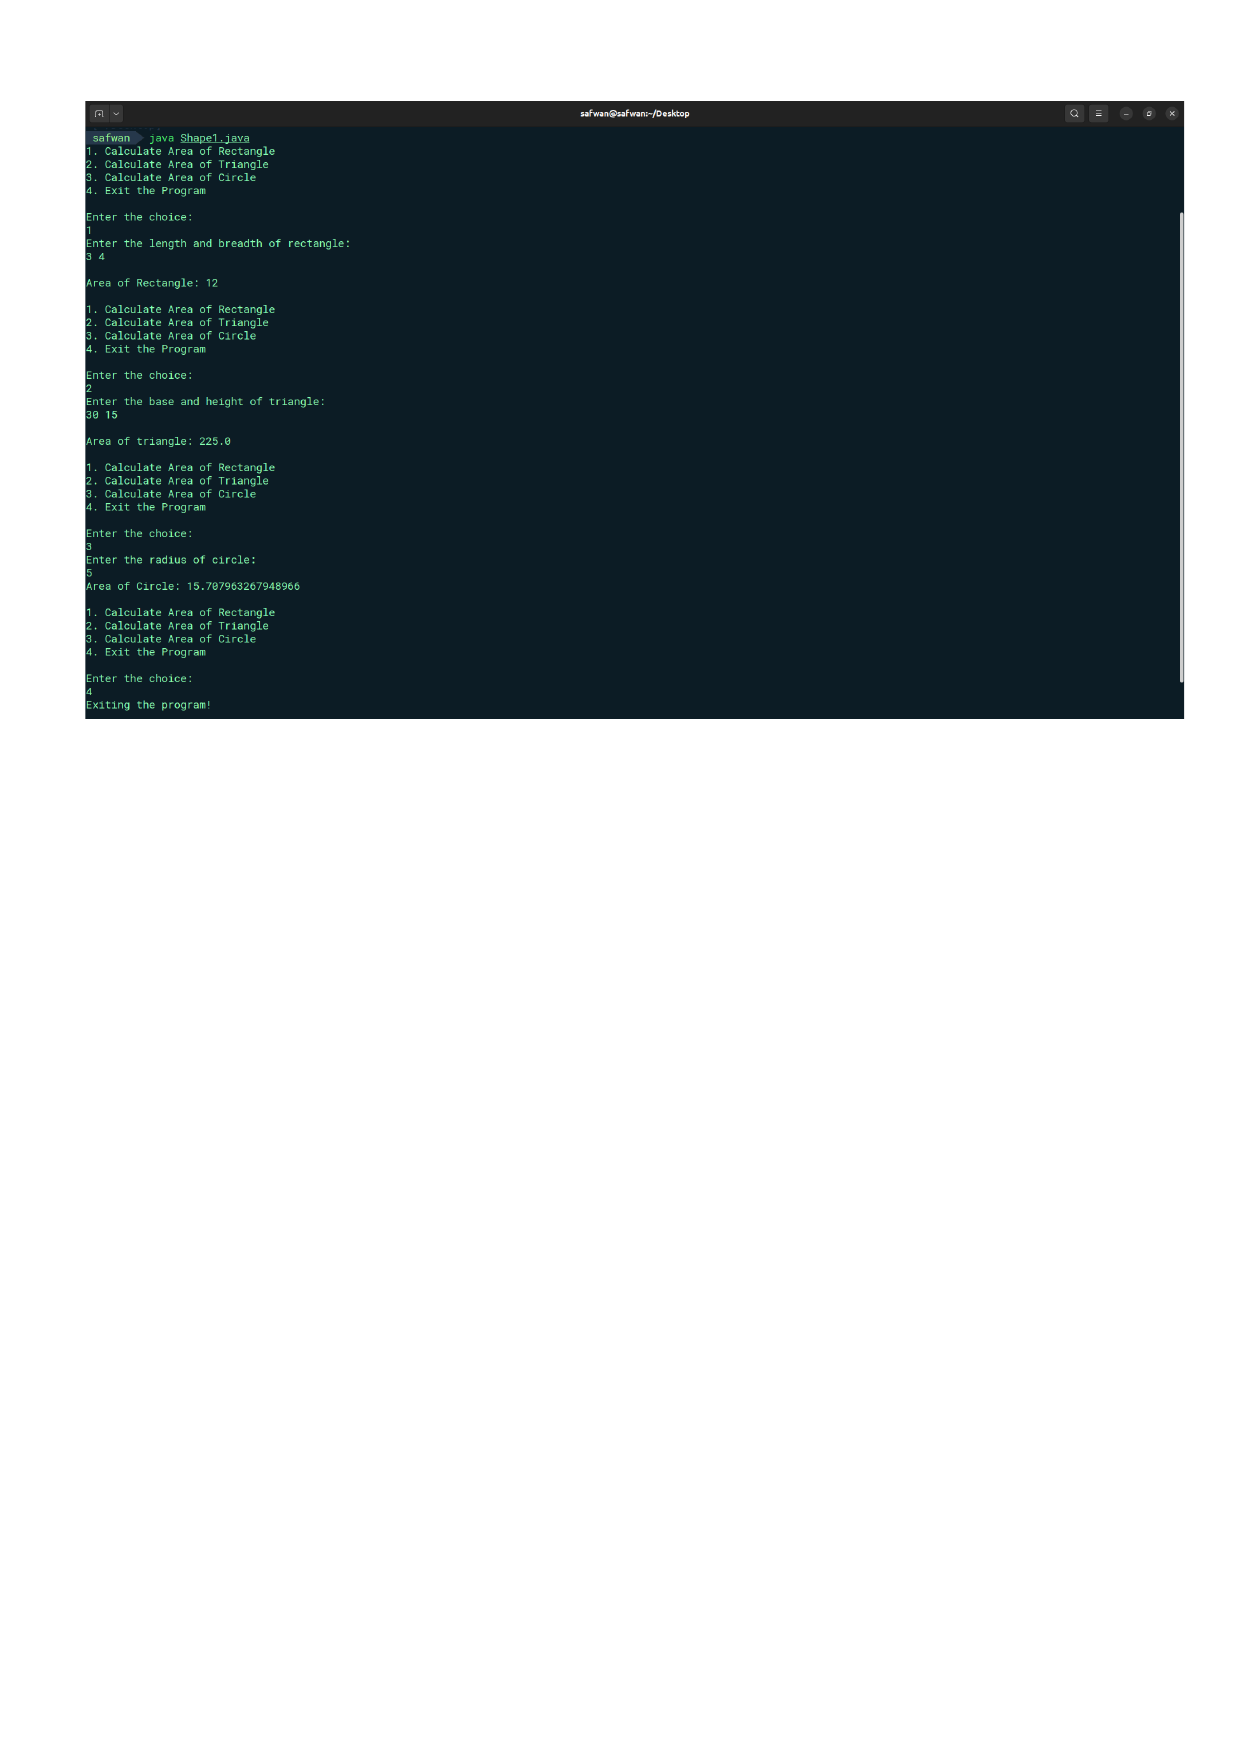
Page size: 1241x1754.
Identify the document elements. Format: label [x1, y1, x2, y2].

picture [85, 101, 1185, 719]
